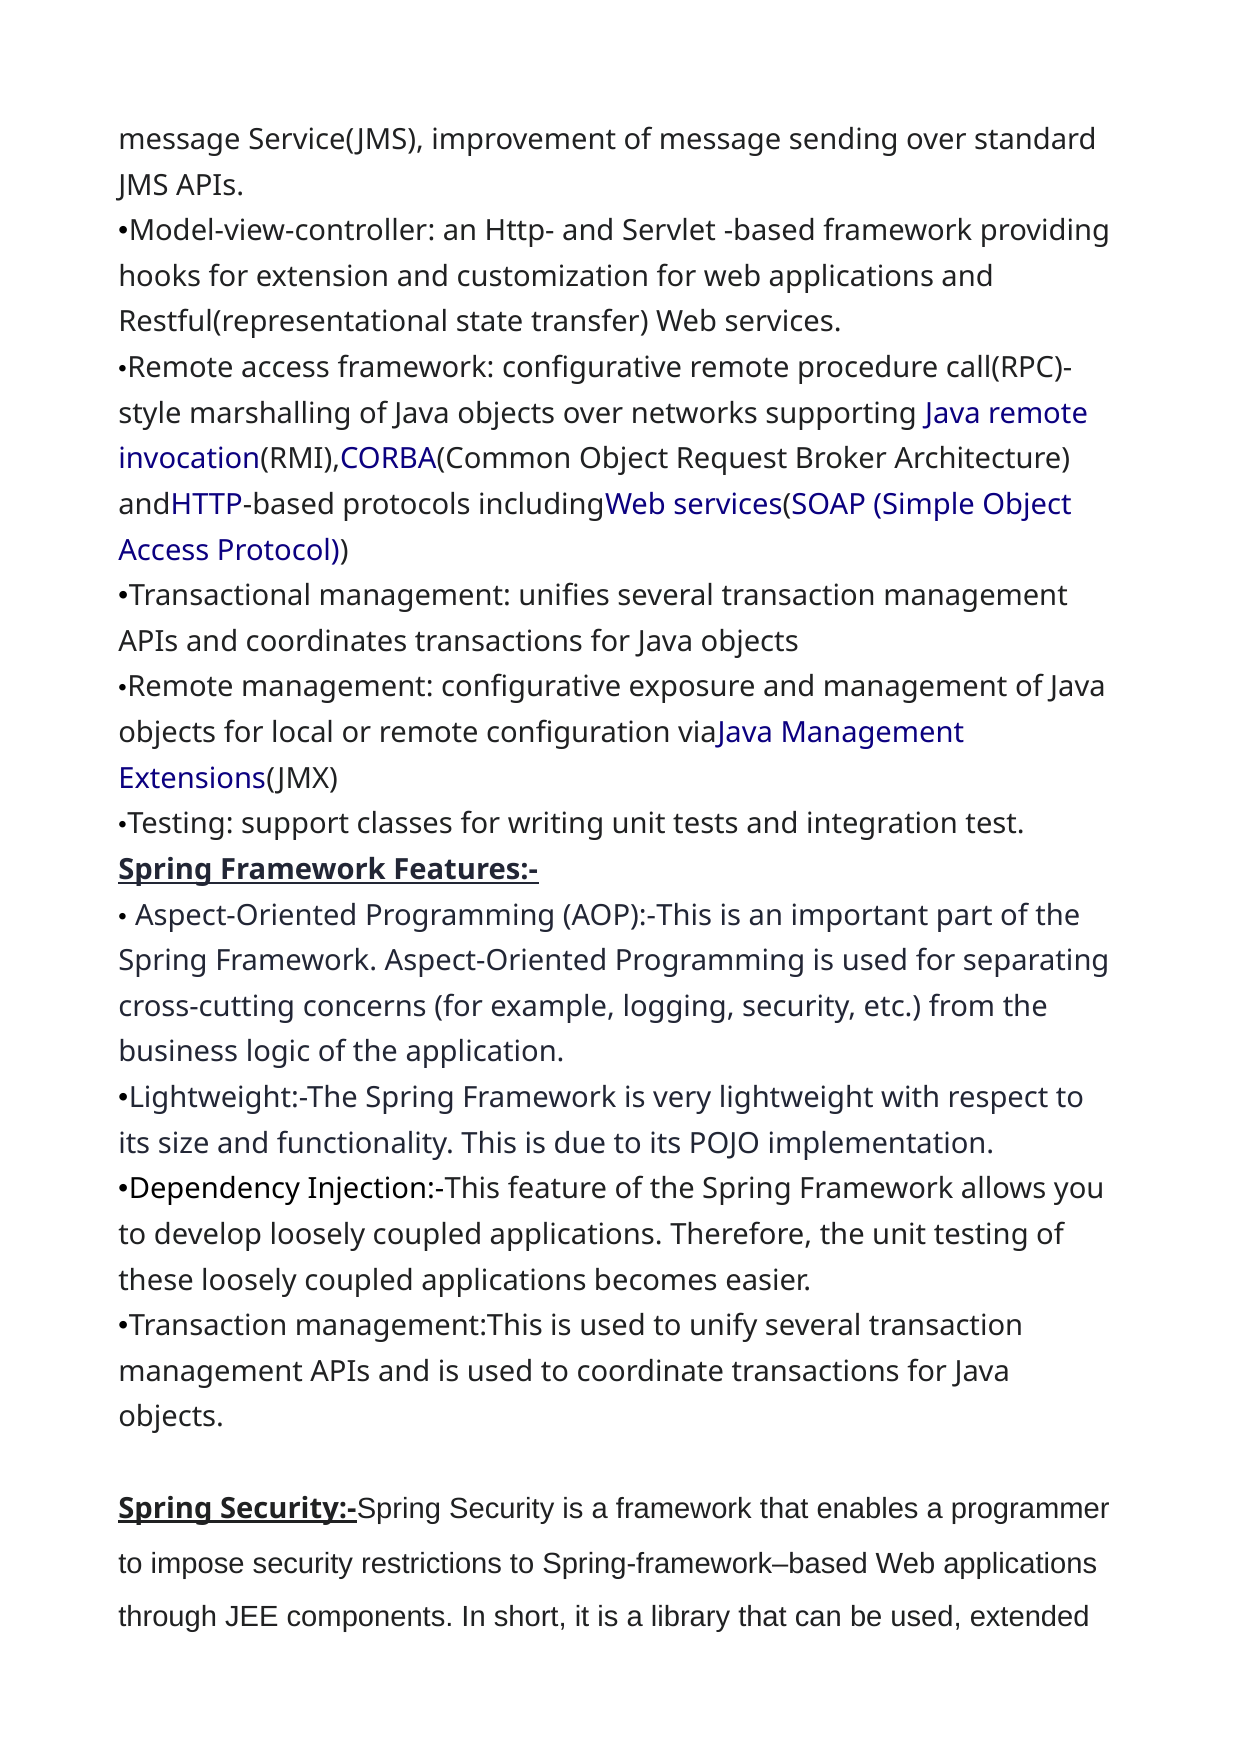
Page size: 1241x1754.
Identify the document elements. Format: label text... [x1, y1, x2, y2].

list Model-view-controller: an Http- and Servlet -based framework providing hooks for extension and customization for web applications and Restful(representational state transfer) Web services. [118, 209, 1122, 340]
list Remote management: configurative exposure and management of Java objects for local or remote configuration viaJava Management Extensions(JMX) [118, 666, 1122, 797]
list Transactional management: unifies several transaction management APIs and coordinates transactions for Java objects [118, 574, 1122, 660]
list Spring Security:-Spring Security is a framework that enables a programmer to impose security restrictions to Spring-framework–based Web applications through JEE components. In short, it is a library that can be used, extended [118, 1487, 1122, 1632]
list message Service(JMS), improvement of message sending over standard JMS APIs. [118, 118, 1122, 203]
list Remote access framework: configurative remote procedure call(RPC)-style marshalling of Java objects over networks supporting Java remote invocation(RMI),CORBA(Common Object Request Broker Architecture) andHTTP-based protocols includingWeb services(SOAP (Simple Object Access Protocol)) [118, 346, 1122, 568]
list Dependency Injection:-This feature of the Spring Framework allows you to develop loosely coupled applications. Therefore, the unit testing of these loosely coupled applications becomes easier. [118, 1167, 1122, 1298]
list Transaction management:This is used to unify several transaction management APIs and is used to coordinate transactions for Java objects. [118, 1304, 1122, 1435]
list Testing: support classes for writing unit tests and integration test. [118, 802, 1122, 842]
text Spring Framework Features:- [118, 848, 1122, 888]
list Lightweight:-The Spring Framework is very lightweight with respect to its size and functionality. This is due to its POJO implementation. [118, 1076, 1122, 1162]
list Aspect-Oriented Programming (AOP):-This is an important part of the Spring Framework. Aspect-Oriented Programming is used for separating cross-cutting concerns (for example, logging, security, etc.) from the business logic of the application. [118, 894, 1122, 1070]
